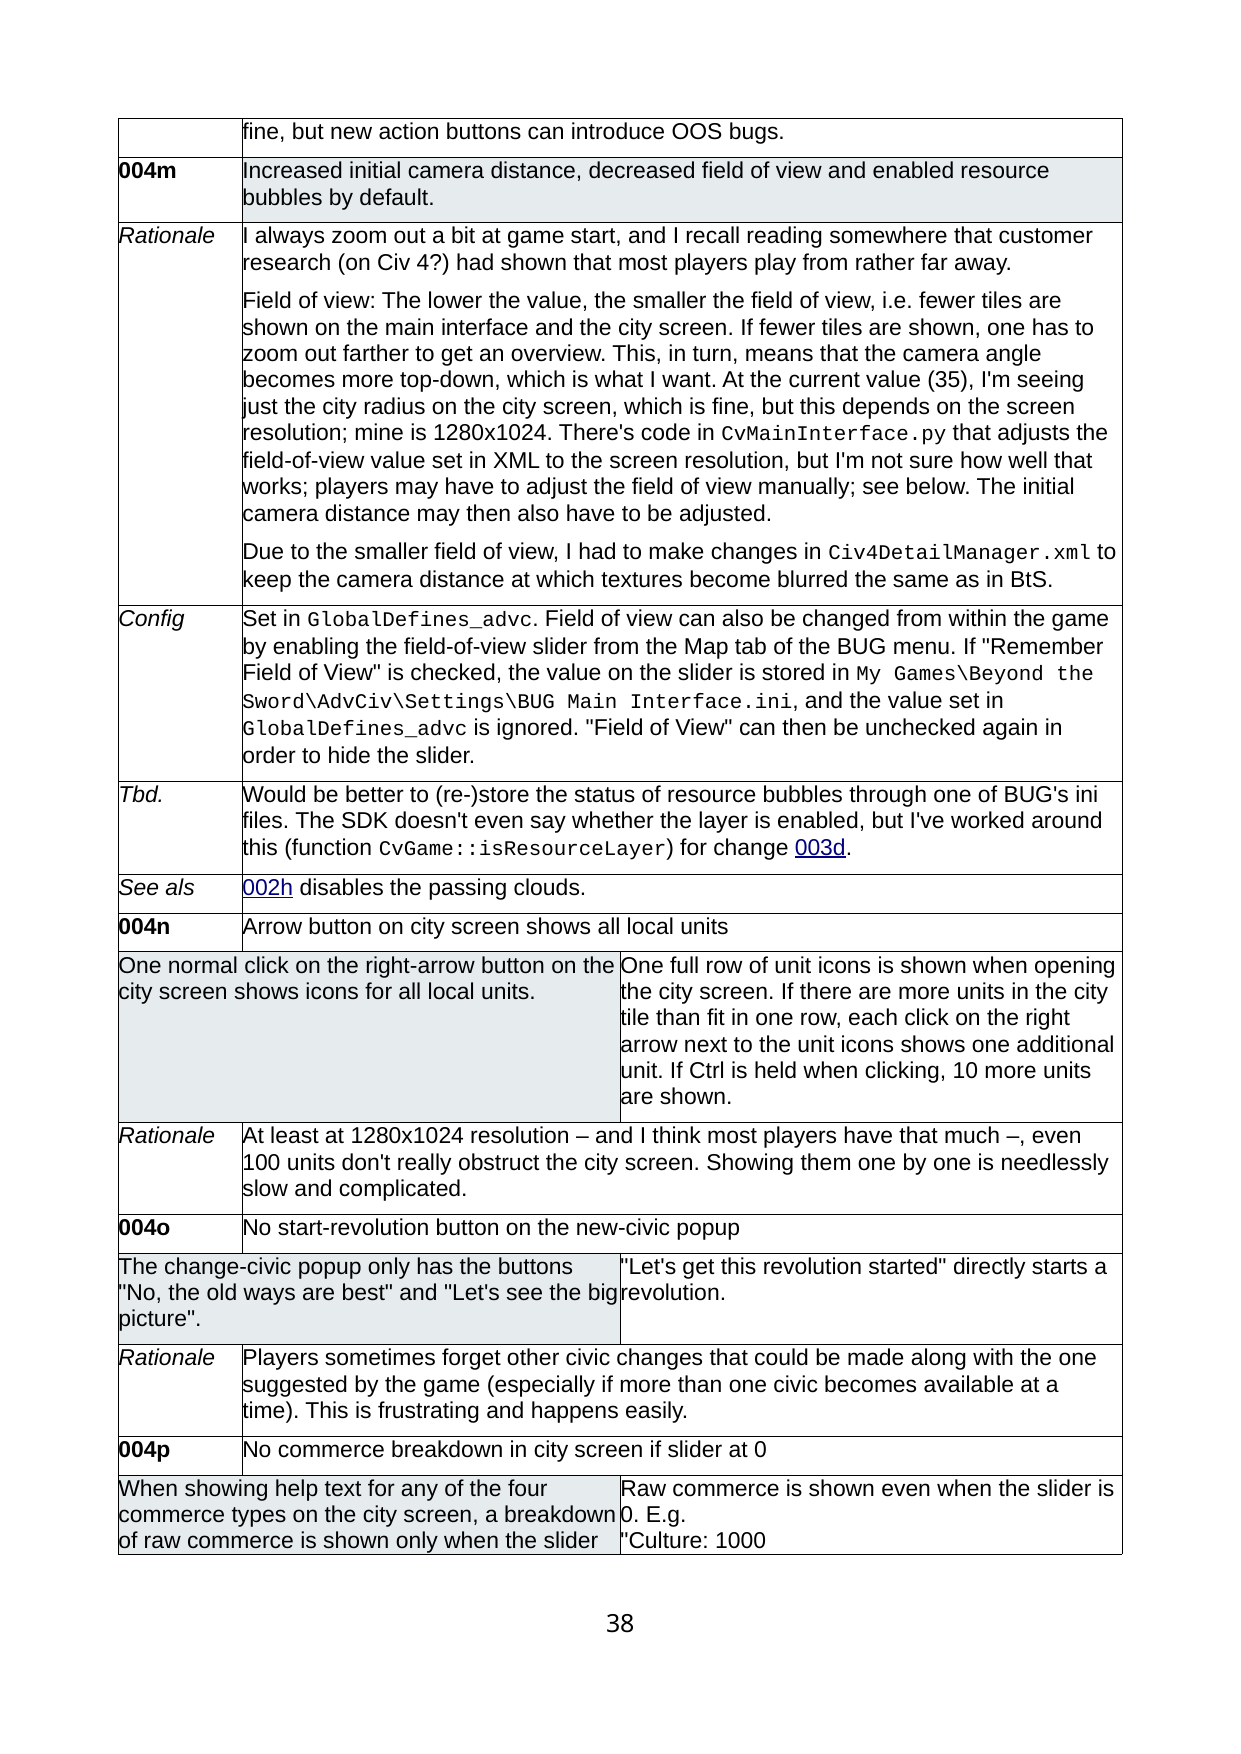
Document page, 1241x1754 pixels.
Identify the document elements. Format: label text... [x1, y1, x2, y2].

table_cell No start-revolution button on the new-civic popup [243, 1215, 1122, 1252]
table_cell Rationale [119, 223, 242, 605]
table_cell Config [119, 606, 242, 781]
table_cell See als [119, 875, 242, 913]
table_cell I always zoom out a bit at game start, and I recall reading somewhere that customer research (on Civ 4?) had shown that most players play from rather far away. Field of view: The lower the value, the smaller the field of view, i.e. fewer tiles are shown on the main interface and the city screen. If fewer tiles are shown, one has to zoom out farther to get an overview. This, in turn, means that the camera angle becomes more top-down, which is what I want. At the current value (35), I'm seeing just the city radius on the city screen, which is fine, but this depends on the screen resolution; mine is 1280x1024. There's code in CvMainInterface.py that adjusts the field-of-view value set in XML to the screen resolution, but I'm not sure how well that works; players may have to adjust the field of view manually; see below. The initial camera distance may then also have to be adjusted. Due to the smaller field of view, I had to make changes in Civ4DetailManager.xml to keep the camera distance at which textures become blurred the same as in BtS. [243, 223, 1122, 605]
table_cell Players sometimes forget other civic changes that could be made along with the one suggested by the game (especially if more than one civic becomes available at a time). This is frustrating and happens easily. [243, 1345, 1122, 1436]
table_cell Rationale [119, 1345, 242, 1436]
table_cell 004o [119, 1215, 242, 1252]
table_cell 004p [119, 1437, 242, 1474]
table_cell One full row of unit icons is shown when opening the city screen. If there are more units in the city tile than fit in one row, each click on the right arrow next to the unit icons shows one additional unit. If Ctrl is held when clicking, 10 more units are shown. [621, 952, 1122, 1122]
table_cell Tbd. [119, 782, 242, 874]
table_cell "Let's get this revolution started" directly starts a revolution. [621, 1254, 1122, 1344]
table_cell Would be better to (re-)store the status of resource bubbles through one of BUG's ini files. The SDK doesn't even say whether the layer is enabled, but I've worked around this (function CvGame::isResourceLayer) for change 003d. [243, 782, 1122, 874]
table_cell Set in GlobalDefines_advc. Field of view can also be changed from within the game by enabling the field-of-view slider from the Map tab of the BUG menu. If "Remember Field of View" is checked, the value on the slider is stored in My Games\Beyond the Sword\AdvCiv\Settings\BUG Main Interface.ini, and the value set in GlobalDefines_advc is ignored. "Field of View" can then be unchecked again in order to hide the slider. [243, 606, 1122, 781]
table_cell When showing help text for any of the four commerce types on the city screen, a breakdown of raw commerce is shown only when the slider [119, 1476, 620, 1554]
table_cell 004m [119, 158, 242, 222]
table_cell Rationale [119, 1123, 242, 1214]
table_cell No commerce breakdown in city screen if slider at 0 [243, 1437, 1122, 1474]
table_cell fine, but new action buttons can introduce OOS bugs. [243, 119, 1122, 157]
table_cell Arrow button on city screen shows all local units [243, 914, 1122, 951]
table_cell Raw commerce is shown even when the slider is 0. E.g. "Culture: 1000 [621, 1476, 1122, 1554]
table_cell 002h disables the passing clouds. [243, 875, 1122, 913]
table_cell 004n [119, 914, 242, 951]
table_cell The change-civic popup only has the buttons "No, the old ways are best" and "Let's see the big picture". [119, 1254, 620, 1344]
table_cell At least at 1280x1024 resolution – and I think most players have that much –, even 100 units don't really obstruct the city screen. Showing them one by one is needlessly slow and complicated. [243, 1123, 1122, 1214]
table_cell Increased initial camera distance, decreased field of view and enabled resource bubbles by default. [243, 158, 1122, 222]
table_cell One normal click on the right-arrow button on the city screen shows icons for all local units. [119, 952, 620, 1122]
table_cell [119, 119, 242, 157]
